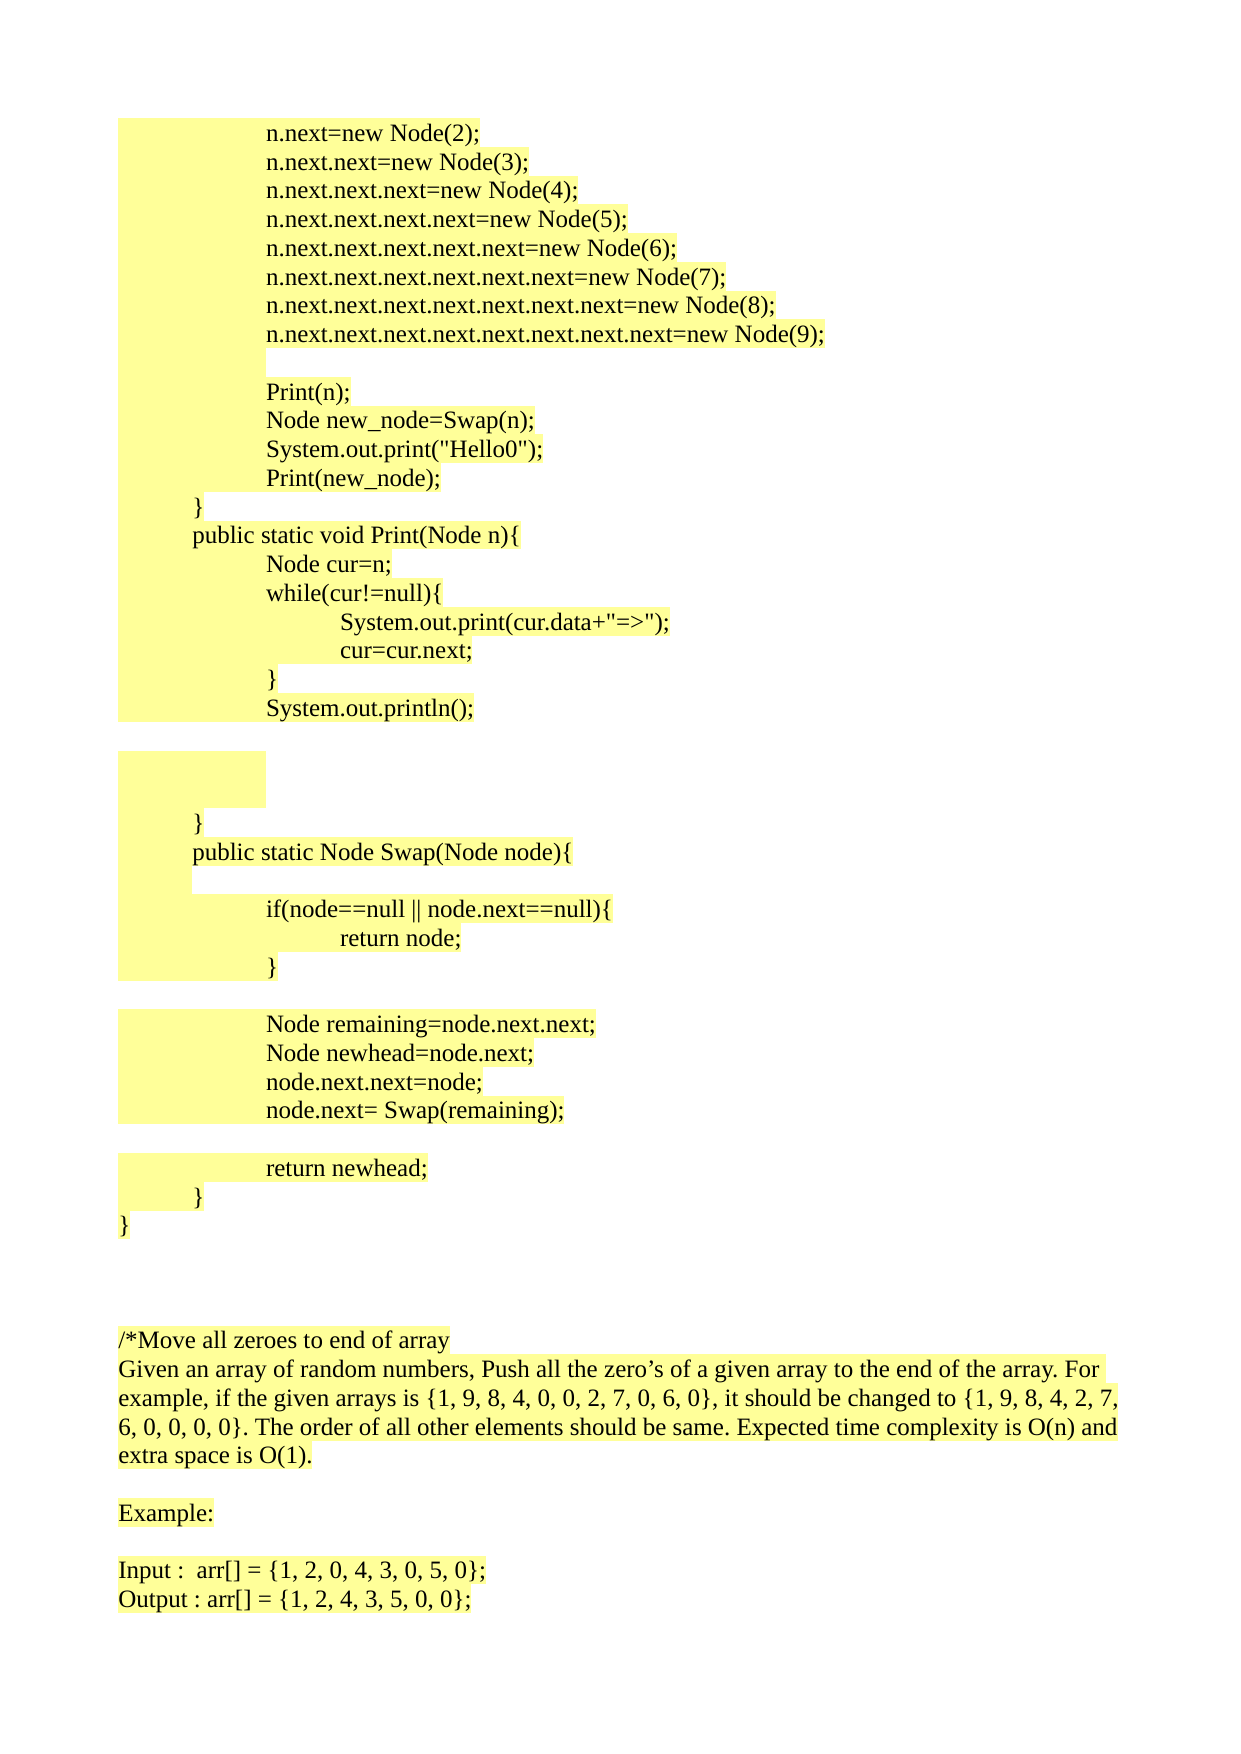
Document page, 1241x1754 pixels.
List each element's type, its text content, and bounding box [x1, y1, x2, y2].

text node.next.next=node; [118, 1067, 1122, 1096]
text System.out.print(cur.data+"=>"); [118, 607, 1122, 636]
text n.next=new Node(2); [118, 118, 1122, 147]
text Output : arr[] = {1, 2, 4, 3, 5, 0, 0}; [118, 1584, 1122, 1613]
text Input : arr[] = {1, 2, 0, 4, 3, 0, 5, 0}; [118, 1556, 1122, 1584]
text n.next.next.next.next=new Node(5); [118, 204, 1122, 233]
text Node new_node=Swap(n); [118, 406, 1122, 434]
text } [118, 952, 1122, 981]
text } [118, 664, 1122, 693]
text } [118, 1211, 1122, 1239]
text Print(new_node); [118, 463, 1122, 492]
text return newhead; [118, 1153, 1122, 1182]
text public static void Print(Node n){ [118, 521, 1122, 549]
text } [118, 1182, 1122, 1211]
text n.next.next=new Node(3); [118, 147, 1122, 176]
text node.next= Swap(remaining); [118, 1096, 1122, 1124]
text cur=cur.next; [118, 636, 1122, 664]
text } [118, 808, 1122, 837]
text if(node==null || node.next==null){ [118, 894, 1122, 923]
text /*Move all zeroes to end of array [118, 1326, 1122, 1354]
text Example: [118, 1498, 1122, 1527]
text System.out.println(); [118, 693, 1122, 722]
text } [118, 492, 1122, 521]
text while(cur!=null){ [118, 578, 1122, 607]
text n.next.next.next.next.next=new Node(6); [118, 233, 1122, 262]
text n.next.next.next.next.next.next.next.next=new Node(9); [118, 319, 1122, 348]
text Print(n); [118, 377, 1122, 406]
text return node; [118, 923, 1122, 952]
text n.next.next.next.next.next.next=new Node(7); [118, 262, 1122, 291]
text Given an array of random numbers, Push all the zero’s of a given array to the end of the array. For example, if the given arrays is {1, 9, 8, 4, 0, 0, 2, 7, 0, 6, 0}, it should be changed to {1, 9, 8, 4, 2, 7, 6, 0, 0, 0, 0}. The order of all other elements should be same. Expected time complexity is O(n) and extra space is O(1). [118, 1354, 1122, 1469]
text public static Node Swap(Node node){ [118, 837, 1122, 866]
text Node newhead=node.next; [118, 1038, 1122, 1067]
text n.next.next.next.next.next.next.next=new Node(8); [118, 291, 1122, 319]
text System.out.print("Hello0"); [118, 434, 1122, 463]
text Node cur=n; [118, 549, 1122, 578]
text Node remaining=node.next.next; [118, 1009, 1122, 1038]
text n.next.next.next=new Node(4); [118, 176, 1122, 204]
